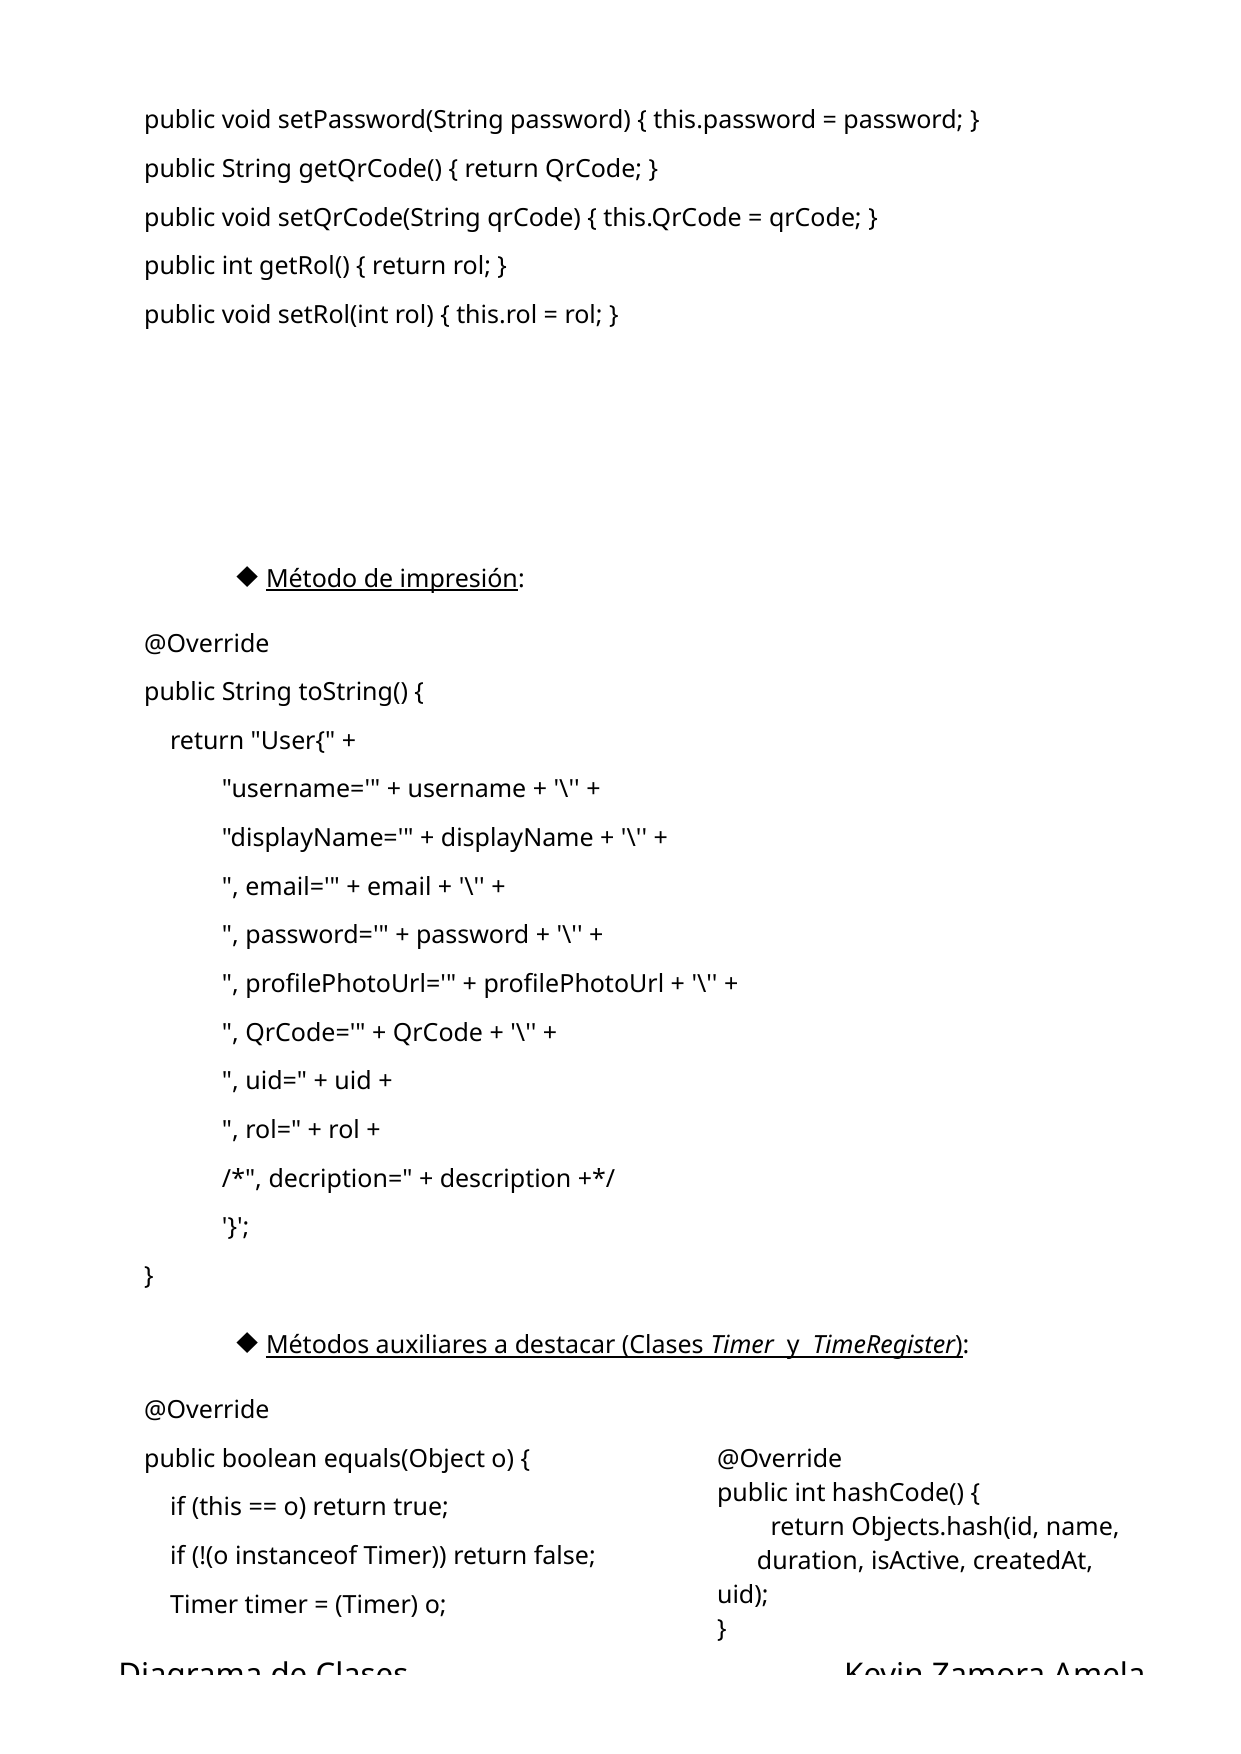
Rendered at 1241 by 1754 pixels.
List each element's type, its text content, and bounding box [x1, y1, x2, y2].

text public String getQrCode() { return QrCode; } [118, 151, 1170, 184]
text public void setPassword(String password) { this.password = password; } [118, 102, 1170, 136]
text ", QrCode='" + QrCode + '\'' + [118, 1014, 1170, 1048]
text if (!(o instanceof Timer)) return false; [118, 1538, 1170, 1572]
text ", uid=" + uid + [118, 1063, 1170, 1097]
text public void setRol(int rol) { this.rol = rol; } [118, 296, 1170, 331]
text "username='" + username + '\'' + [118, 771, 1170, 805]
text ", email='" + email + '\'' + [118, 868, 1170, 902]
text ", password='" + password + '\'' + [118, 917, 1170, 951]
text public String toString() { [118, 674, 1170, 708]
text ", profilePhotoUrl='" + profilePhotoUrl + '\'' + [118, 966, 1170, 1000]
text public boolean equals(Object o) { [118, 1440, 1170, 1474]
subtitle Métodos auxiliares a destacar (Clases Timer y TimeRegister): [236, 1327, 1170, 1362]
text Timer timer = (Timer) o; [118, 1586, 1170, 1620]
text @Override [118, 1392, 1170, 1426]
text /*", decription=" + description +*/ [118, 1160, 1170, 1194]
text '}'; [118, 1209, 1170, 1243]
text public void setQrCode(String qrCode) { this.QrCode = qrCode; } [118, 199, 1170, 233]
subtitle Método de impresión: [236, 561, 1170, 595]
text "displayName='" + displayName + '\'' + [118, 820, 1170, 854]
text } [118, 1258, 1170, 1292]
text ", rol=" + rol + [118, 1112, 1170, 1146]
text return "User{" + [118, 722, 1170, 757]
text public int getRol() { return rol; } [118, 248, 1170, 282]
text if (this == o) return true; [118, 1489, 1170, 1523]
text @Override [118, 625, 1170, 659]
